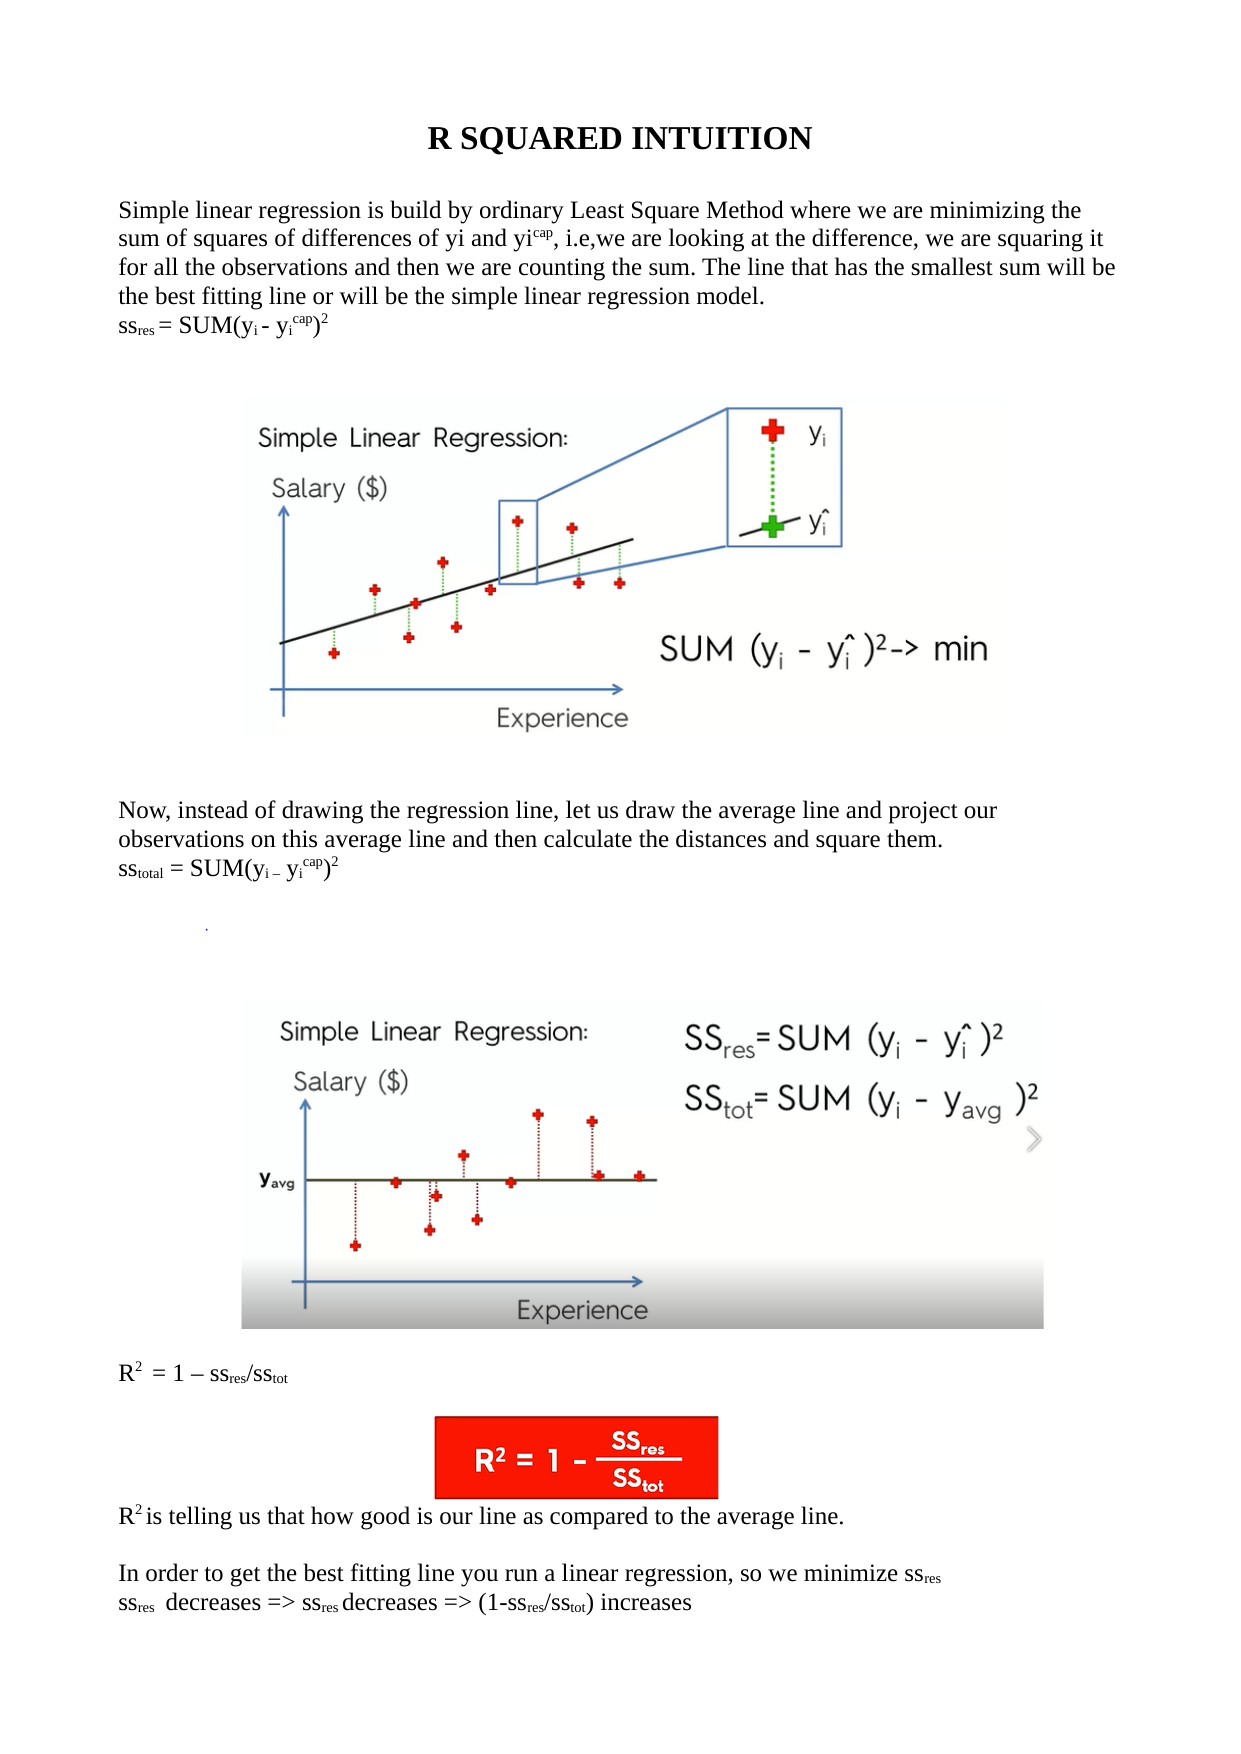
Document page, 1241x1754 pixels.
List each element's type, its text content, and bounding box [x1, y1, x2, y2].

text ssres = SUM(yi - yicap)2 [118, 310, 1122, 338]
text Now, instead of drawing the regression line, let us draw the average line and project our observations on this average line and then calculate the distances and square them. [118, 795, 1122, 853]
text R SQUARED INTUITION [118, 118, 1122, 156]
picture [242, 396, 1007, 738]
text R2 = 1 – ssres/sstot [118, 1358, 1122, 1387]
text In order to get the best fitting line you run a linear regression, so we minimize ssres [118, 1558, 1122, 1587]
picture [433, 1414, 719, 1501]
text R2 is telling us that how good is our line as compared to the average line. [118, 1387, 1122, 1529]
picture [205, 928, 1044, 1329]
text sstotal = SUM(yi – yicap)2 [118, 853, 1122, 881]
text Simple linear regression is build by ordinary Least Square Method where we are minimizing the sum of squares of differences of yi and yicap, i.e,we are looking at the difference, we are squaring it for all the observations and then we are counting the sum. The line that has the smallest sum will be the best fitting line or will be the simple linear regression model. [118, 195, 1122, 310]
text ssres decreases => ssres decreases => (1-ssres/sstot) increases [118, 1587, 1122, 1616]
